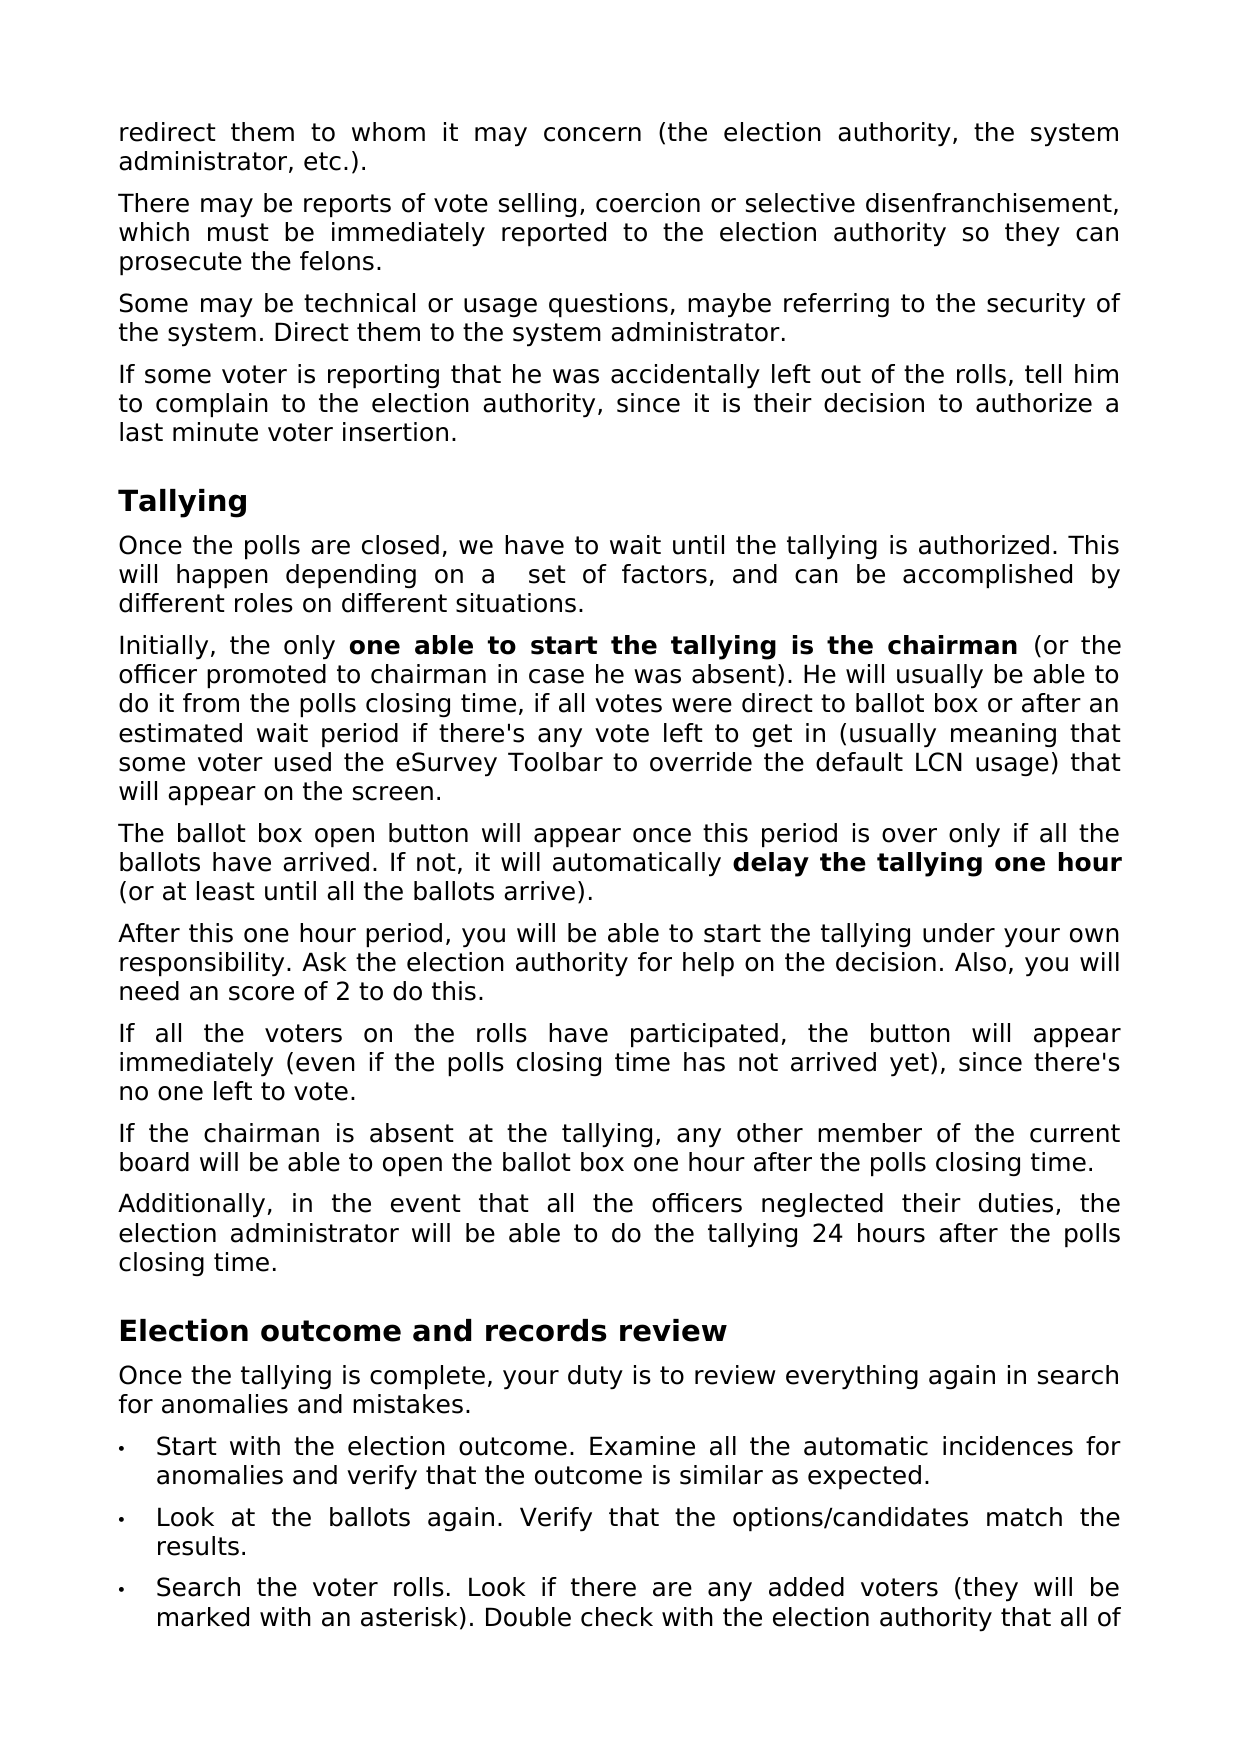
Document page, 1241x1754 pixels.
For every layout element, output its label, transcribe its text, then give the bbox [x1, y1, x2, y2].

list Start with the election outcome. Examine all the automatic incidences for anomalies and verify that the outcome is similar as expected. [118, 1432, 1122, 1490]
text If all the voters on the rolls have participated, the button will appear immediately (even if the polls closing time has not arrived yet), since there's no one left to vote. [118, 1019, 1122, 1106]
text There may be reports of vote selling, coercion or selective disenfranchisement, which must be immediately reported to the election authority so they can prosecute the felons. [118, 189, 1122, 276]
text Once the polls are closed, we have to wait until the tallying is authorized. This will happen depending on a set of factors, and can be accomplished by different roles on different situations. [118, 531, 1122, 619]
text If some voter is reporting that he was accidentally left out of the rolls, tell him to complain to the election authority, since it is their decision to authorize a last minute voter insertion. [118, 360, 1122, 447]
text The ballot box open button will appear once this period is over only if all the ballots have arrived. If not, it will automatically delay the tallying one hour (or at least until all the ballots arrive). [118, 819, 1122, 906]
text Additionally, in the event that all the officers neglected their duties, the election administrator will be able to do the tallying 24 hours after the polls closing time. [118, 1189, 1122, 1277]
text After this one hour period, you will be able to start the tallying under your own responsibility. Ask the election authority for help on the decision. Also, you will need an score of 2 to do this. [118, 919, 1122, 1006]
subtitle Tallying [118, 485, 1122, 519]
text If the chairman is absent at the tallying, any other member of the current board will be able to open the ballot box one hour after the polls closing time. [118, 1119, 1122, 1177]
text Some may be technical or usage questions, maybe referring to the security of the system. Direct them to the system administrator. [118, 289, 1122, 347]
text redirect them to whom it may concern (the election authority, the system administrator, etc.). [118, 118, 1122, 176]
text Once the tallying is complete, your duty is to review everything again in search for anomalies and mistakes. [118, 1361, 1122, 1419]
list Look at the ballots again. Verify that the options/candidates match the results. [118, 1503, 1122, 1561]
text Initially, the only one able to start the tallying is the chairman (or the officer promoted to chairman in case he was absent). He will usually be able to do it from the polls closing time, if all votes were direct to ballot box or after an estimated wait period if there's any vote left to get in (usually meaning that some voter used the eSurvey Toolbar to override the default LCN usage) that will appear on the screen. [118, 631, 1122, 806]
list Search the voter rolls. Look if there are any added voters (they will be marked with an asterisk). Double check with the election authority that all of [118, 1573, 1122, 1632]
subtitle Election outcome and records review [118, 1314, 1122, 1348]
